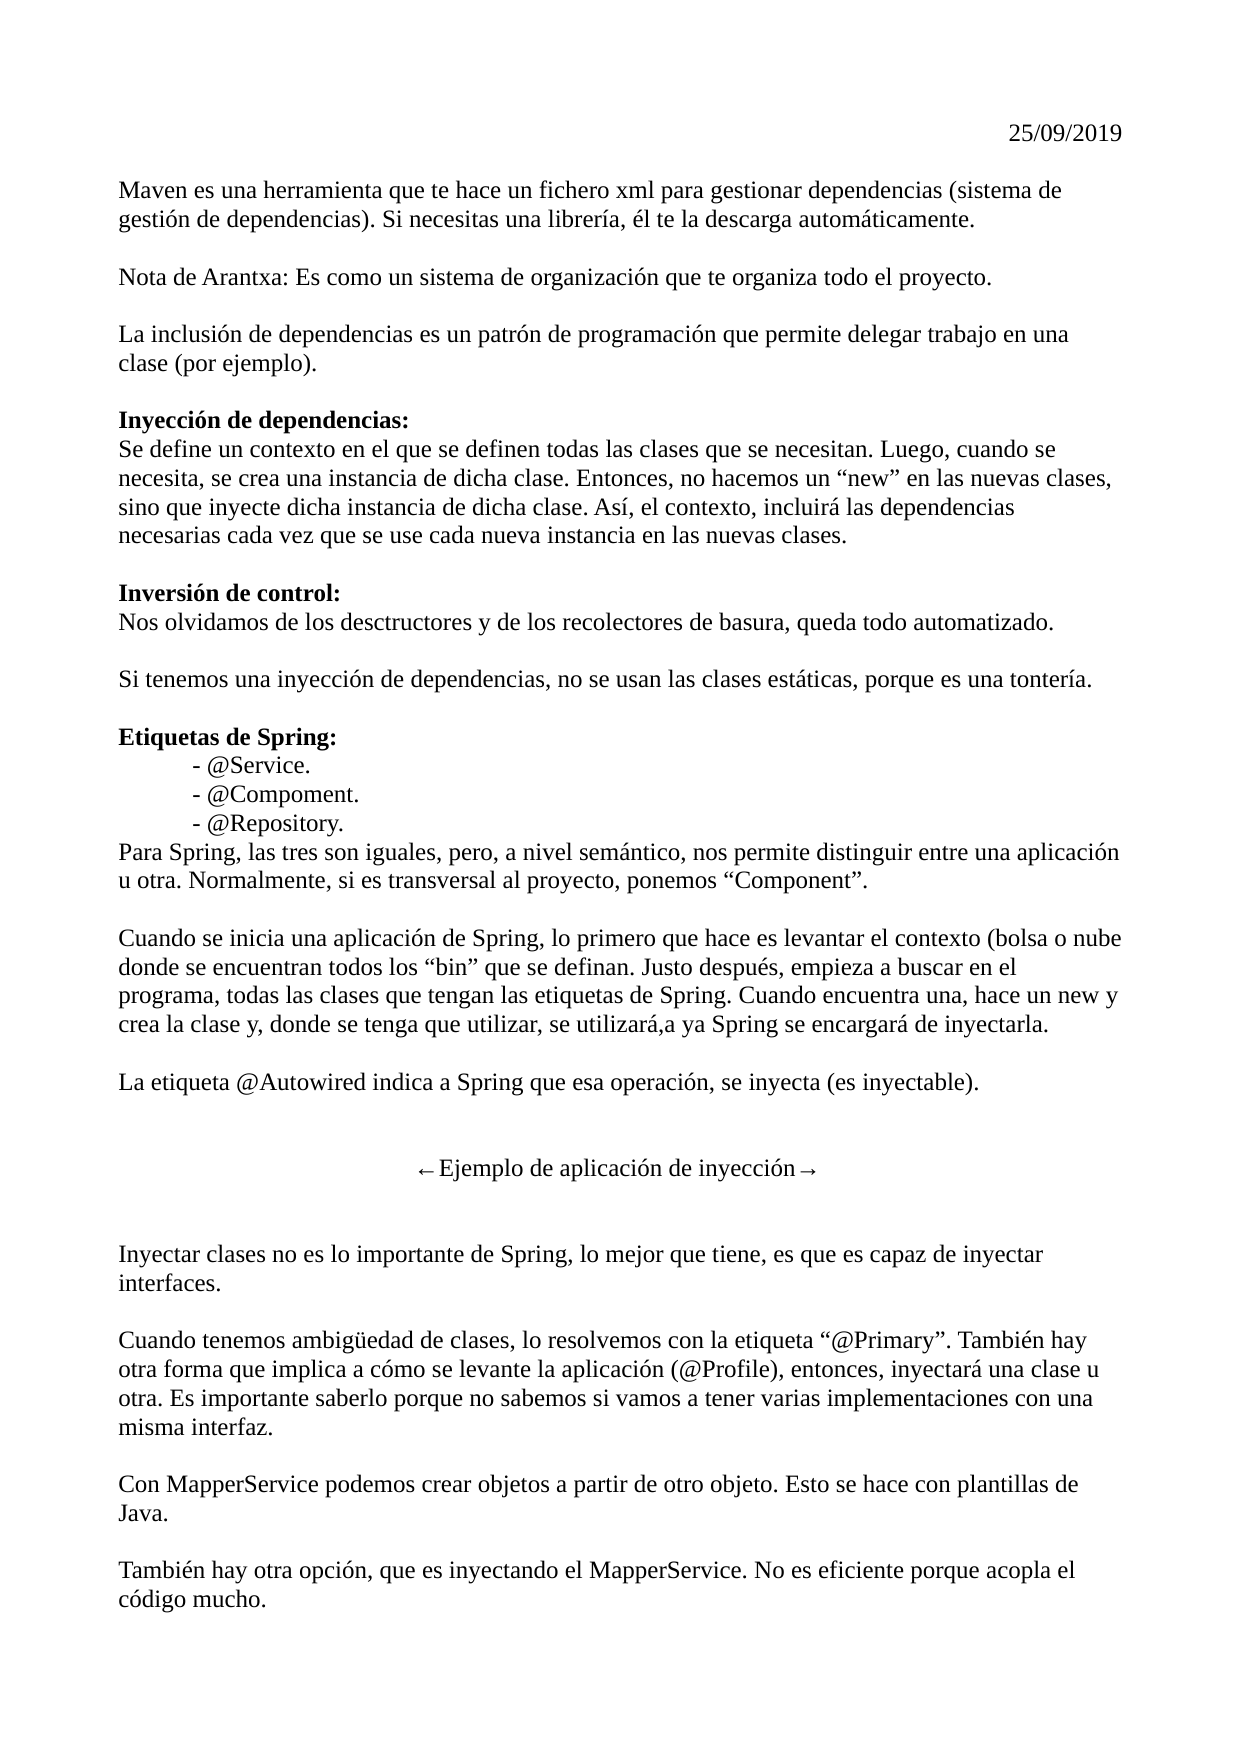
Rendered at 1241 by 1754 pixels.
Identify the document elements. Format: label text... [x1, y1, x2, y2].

text La etiqueta @Autowired indica a Spring que esa operación, se inyecta (es inyectable). [118, 1067, 1122, 1096]
text Maven es una herramienta que te hace un fichero xml para gestionar dependencias (sistema de gestión de dependencias). Si necesitas una librería, él te la descarga automáticamente. [118, 176, 1122, 233]
text También hay otra opción, que es inyectando el MapperService. No es eficiente porque acopla el código mucho. [118, 1556, 1122, 1613]
text La inclusión de dependencias es un patrón de programación que permite delegar trabajo en una clase (por ejemplo). [118, 319, 1122, 377]
text Para Spring, las tres son iguales, pero, a nivel semántico, nos permite distinguir entre una aplicación u otra. Normalmente, si es transversal al proyecto, ponemos “Component”. [118, 837, 1122, 894]
text - @Compoment. [118, 779, 1122, 808]
text Nota de Arantxa: Es como un sistema de organización que te organiza todo el proyecto. [118, 262, 1122, 291]
text Inyección de dependencias: [118, 406, 1122, 434]
text Si tenemos una inyección de dependencias, no se usan las clases estáticas, porque es una tontería. [118, 664, 1122, 693]
text Nos olvidamos de los desctructores y de los recolectores de basura, queda todo automatizado. [118, 607, 1122, 636]
text Cuando se inicia una aplicación de Spring, lo primero que hace es levantar el contexto (bolsa o nube donde se encuentran todos los “bin” que se definan. Justo después, empieza a buscar en el programa, todas las clases que tengan las etiquetas de Spring. Cuando encuentra una, hace un new y crea la clase y, donde se tenga que utilizar, se utilizará,a ya Spring se encargará de inyectarla. [118, 923, 1122, 1038]
text Con MapperService podemos crear objetos a partir de otro objeto. Esto se hace con plantillas de Java. [118, 1469, 1122, 1527]
text Cuando tenemos ambigüedad de clases, lo resolvemos con la etiqueta “@Primary”. También hay otra forma que implica a cómo se levante la aplicación (@Profile), entonces, inyectará una clase u otra. Es importante saberlo porque no sabemos si vamos a tener varias implementaciones con una misma interfaz. [118, 1326, 1122, 1441]
text Etiquetas de Spring: [118, 722, 1122, 751]
text 25/09/2019 [118, 118, 1122, 147]
text ←Ejemplo de aplicación de inyección→ [118, 1153, 1122, 1182]
text - @Service. [118, 751, 1122, 779]
text Se define un contexto en el que se definen todas las clases que se necesitan. Luego, cuando se necesita, se crea una instancia de dicha clase. Entonces, no hacemos un “new” en las nuevas clases, sino que inyecte dicha instancia de dicha clase. Así, el contexto, incluirá las dependencias necesarias cada vez que se use cada nueva instancia en las nuevas clases. [118, 434, 1122, 549]
text Inversión de control: [118, 578, 1122, 607]
text Inyectar clases no es lo importante de Spring, lo mejor que tiene, es que es capaz de inyectar interfaces. [118, 1239, 1122, 1297]
text - @Repository. [118, 808, 1122, 837]
